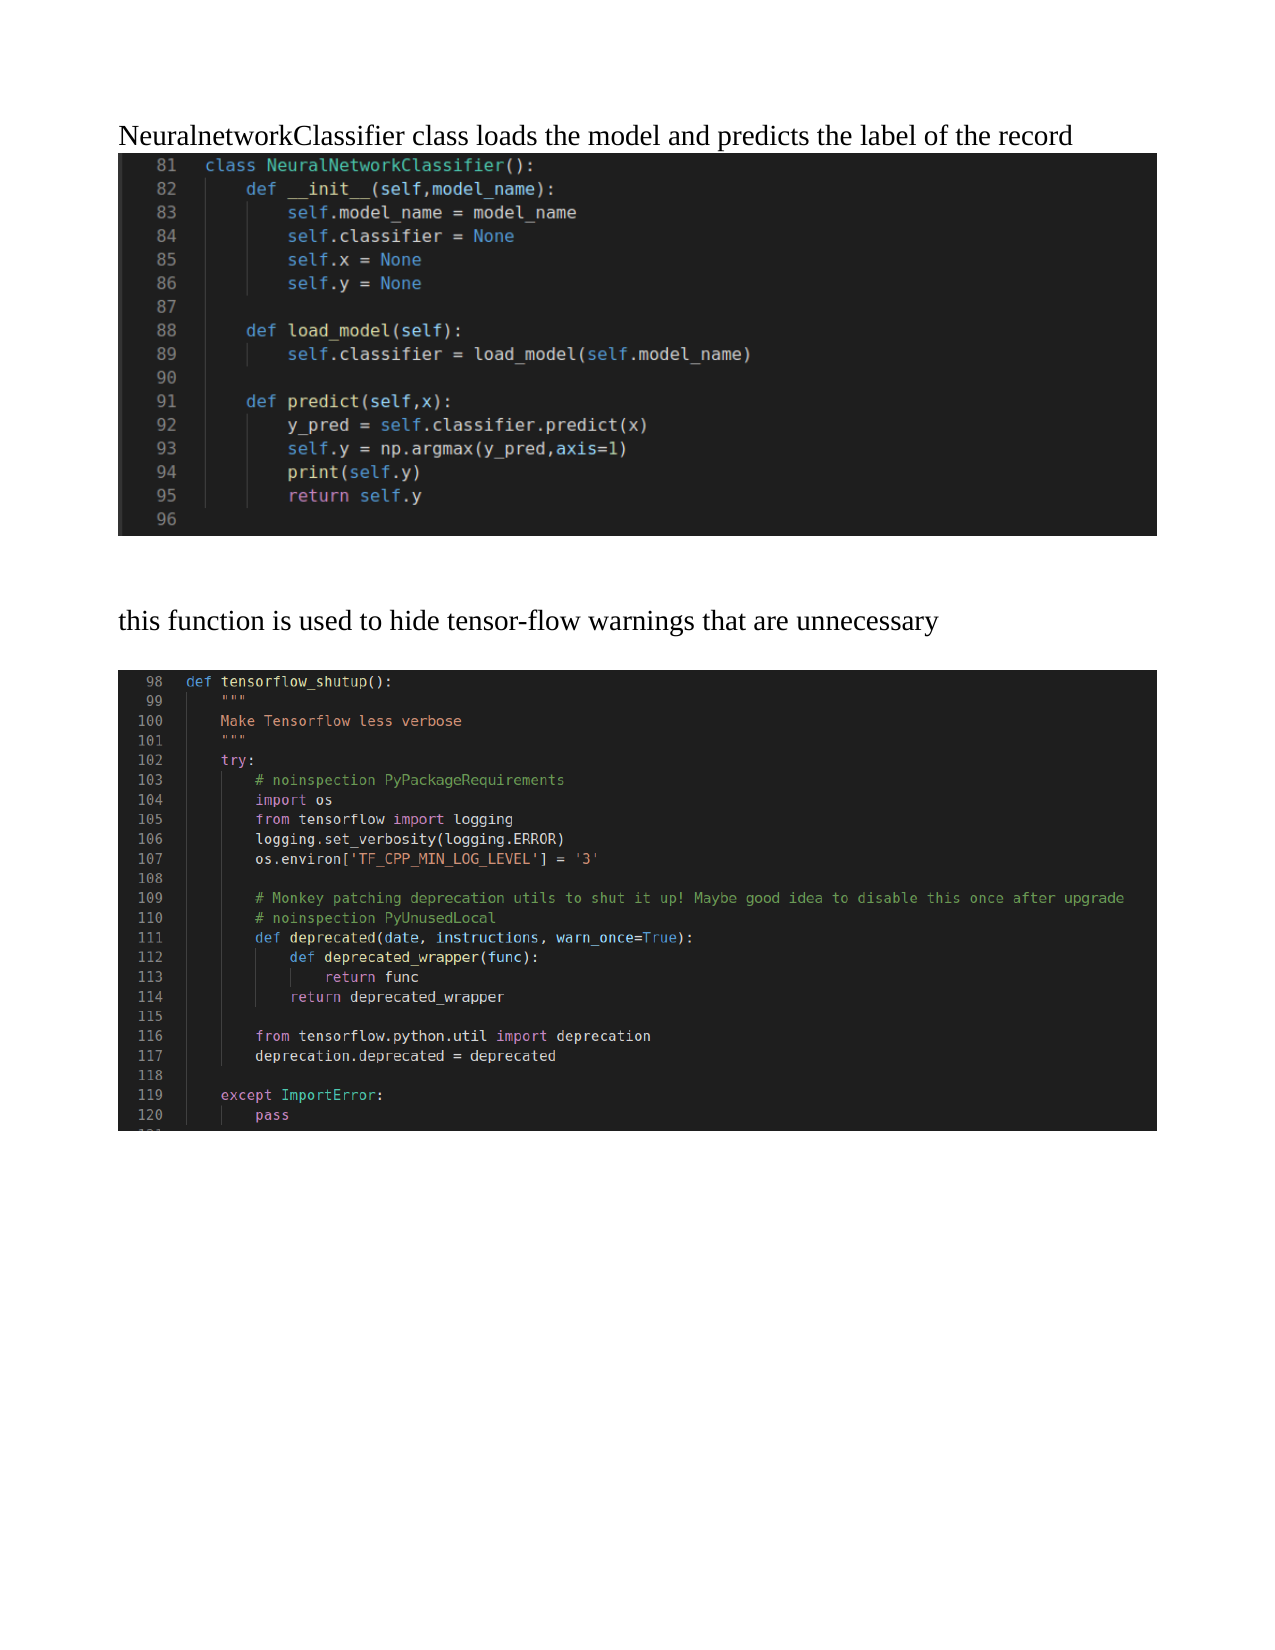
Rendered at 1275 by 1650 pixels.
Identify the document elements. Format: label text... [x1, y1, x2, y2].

text NeuralnetworkClassifier class loads the model and predicts the label of the record [118, 118, 1157, 152]
picture [118, 670, 1157, 1131]
text this function is used to hide tensor-flow warnings that are unnecessary [118, 603, 1157, 636]
picture [118, 153, 1157, 536]
